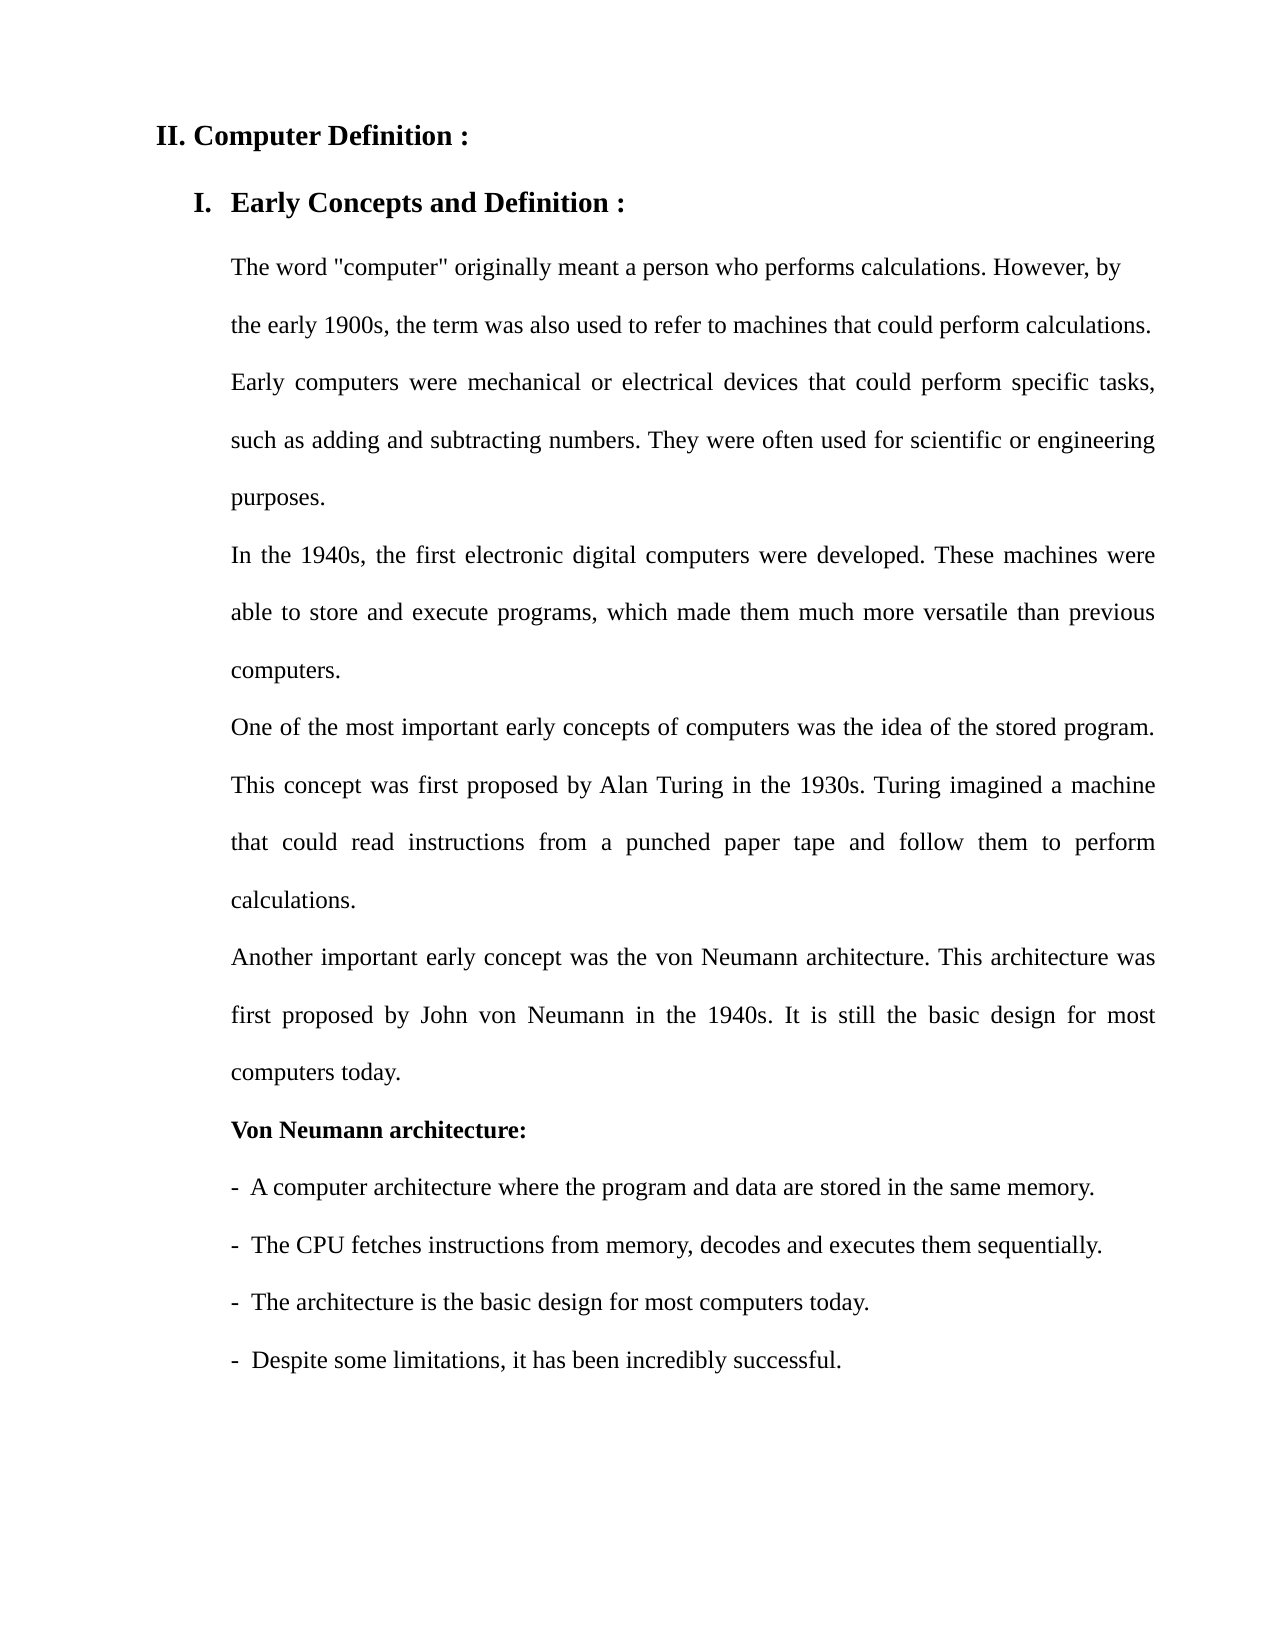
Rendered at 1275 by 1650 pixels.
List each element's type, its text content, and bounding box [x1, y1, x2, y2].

list Early Concepts and Definition : [193, 185, 1157, 219]
list - Despite some limitations, it has been incredibly successful. [193, 1345, 1157, 1373]
list Another important early concept was the von Neumann architecture. This architecture was first proposed by John von Neumann in the 1940s. It is still the basic design for most computers today. [193, 942, 1157, 1086]
list - The CPU fetches instructions from memory, decodes and executes them sequentially. [193, 1230, 1157, 1258]
list - A computer architecture where the program and data are stored in the same memory. [193, 1172, 1157, 1201]
list Computer Definition : [156, 118, 1157, 152]
list Early computers were mechanical or electrical devices that could perform specific tasks, such as adding and subtracting numbers. They were often used for scientific or engineering purposes. [193, 367, 1157, 511]
list - The architecture is the basic design for most computers today. [193, 1287, 1157, 1316]
list Von Neumann architecture: [193, 1115, 1157, 1143]
list In the 1940s, the first electronic digital computers were developed. These machines were able to store and execute programs, which made them much more versatile than previous computers. [193, 540, 1157, 683]
list One of the most important early concepts of computers was the idea of the stored program. This concept was first proposed by Alan Turing in the 1930s. Turing imagined a machine that could read instructions from a punched paper tape and follow them to perform calculations. [193, 712, 1157, 913]
list the early 1900s, the term was also used to refer to machines that could perform calculations. [193, 310, 1157, 338]
list The word "computer" originally meant a person who performs calculations. However, by [193, 252, 1157, 281]
